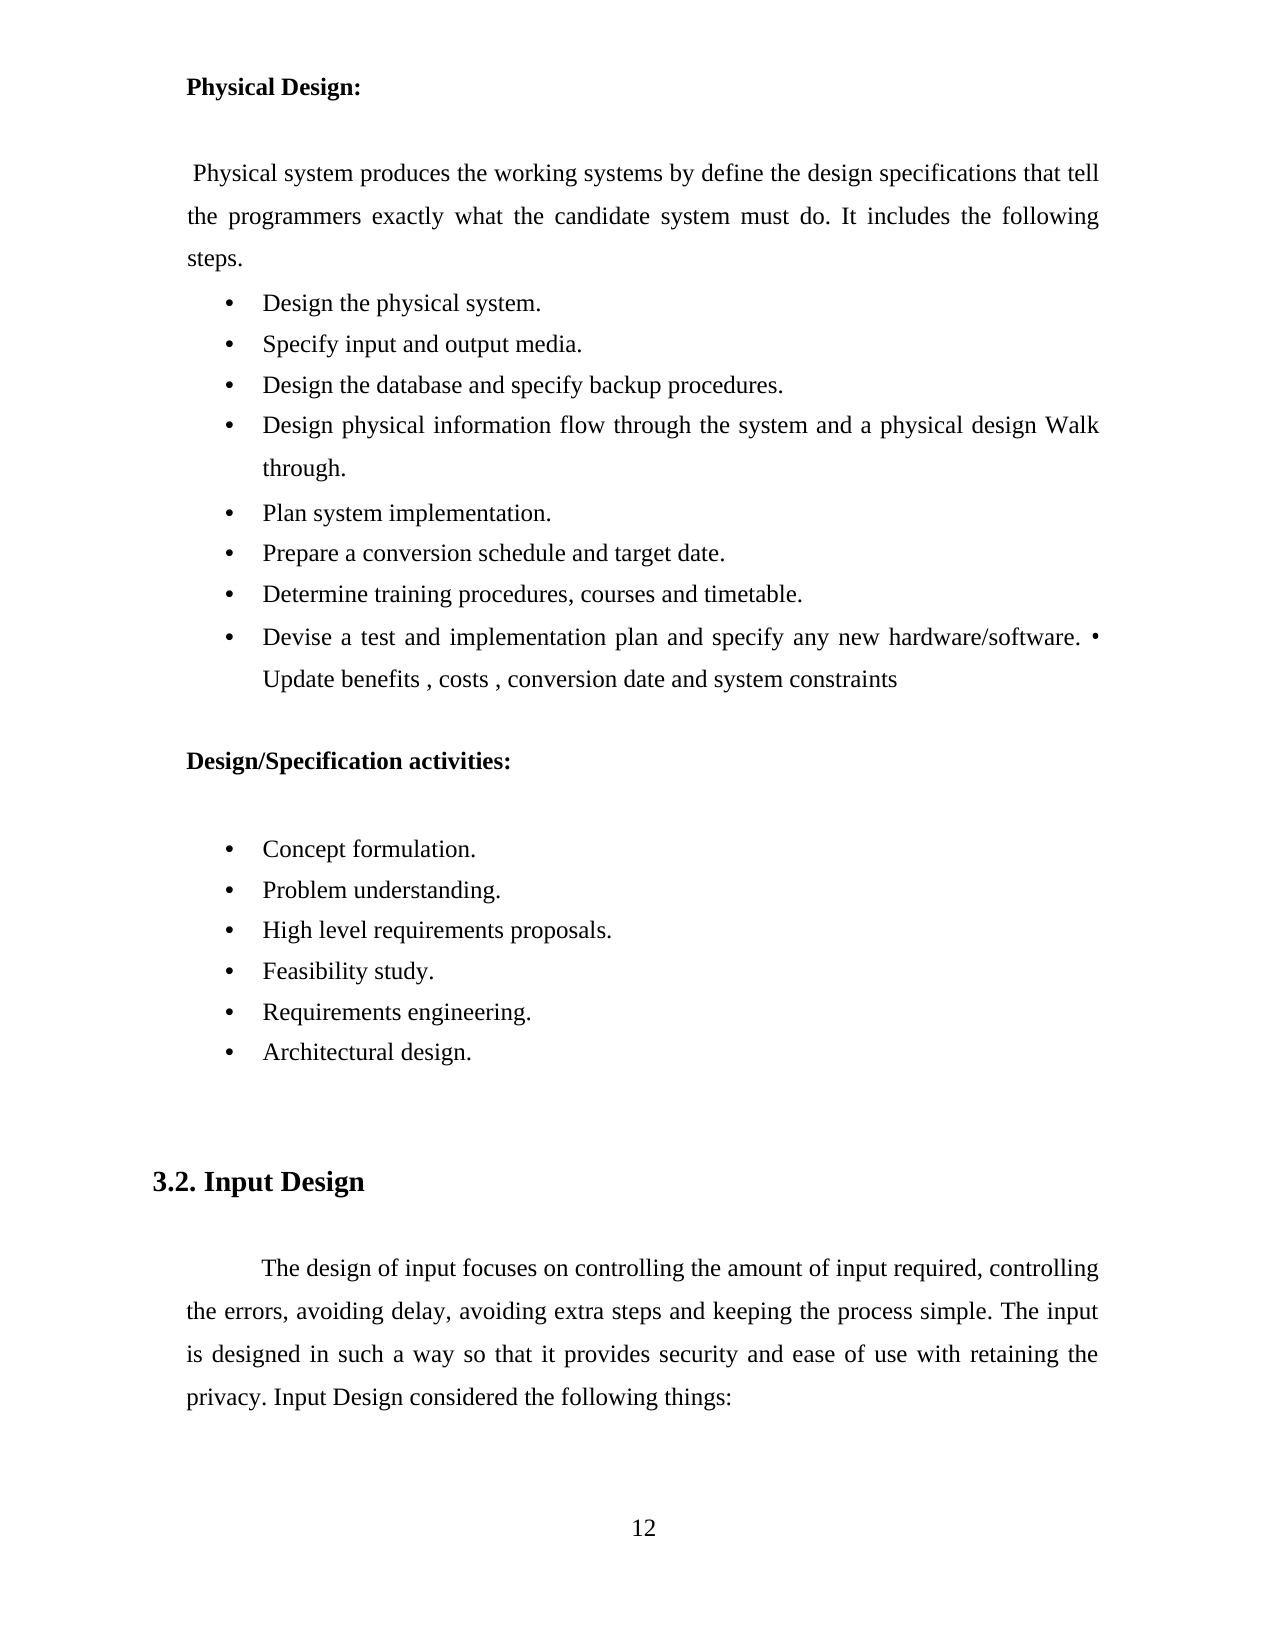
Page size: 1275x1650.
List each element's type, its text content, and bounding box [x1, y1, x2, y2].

list Design physical information flow through the system and a physical design Walk through. [225, 410, 1100, 481]
text Physical Design: [186, 72, 1137, 101]
text The design of input focuses on controlling the amount of input required, controlling the errors, avoiding delay, avoiding extra steps and keeping the process simple. The input is designed in such a way so that it provides security and ease of use with retaining the privacy. Input Design considered the following things: [186, 1253, 1100, 1411]
list Specify input and output media. [225, 329, 1100, 358]
list Problem understanding. [225, 875, 1100, 904]
list Prepare a conversion schedule and target date. [225, 538, 1100, 567]
list Determine training procedures, courses and timetable. [225, 579, 1100, 608]
list High level requirements proposals. [225, 915, 1100, 944]
list Requirements engineering. [225, 997, 1100, 1026]
text Physical system produces the working systems by define the design specifications that tell the programmers exactly what the candidate system must do. It includes the following steps. [186, 158, 1100, 272]
list Plan system implementation. [225, 497, 1100, 526]
text Design/Specification activities: [186, 746, 1137, 774]
subtitle 3.2. Input Design [152, 1164, 1181, 1198]
list Feasibility study. [225, 956, 1100, 985]
list Design the database and specify backup procedures. [225, 370, 1100, 398]
list Design the physical system. [225, 288, 1100, 317]
list Concept formulation. [225, 834, 1100, 863]
list Architectural design. [225, 1037, 1100, 1066]
list Devise a test and implementation plan and specify any new hardware/software. • Update benefits , costs , conversion date and system constraints [225, 619, 1100, 692]
